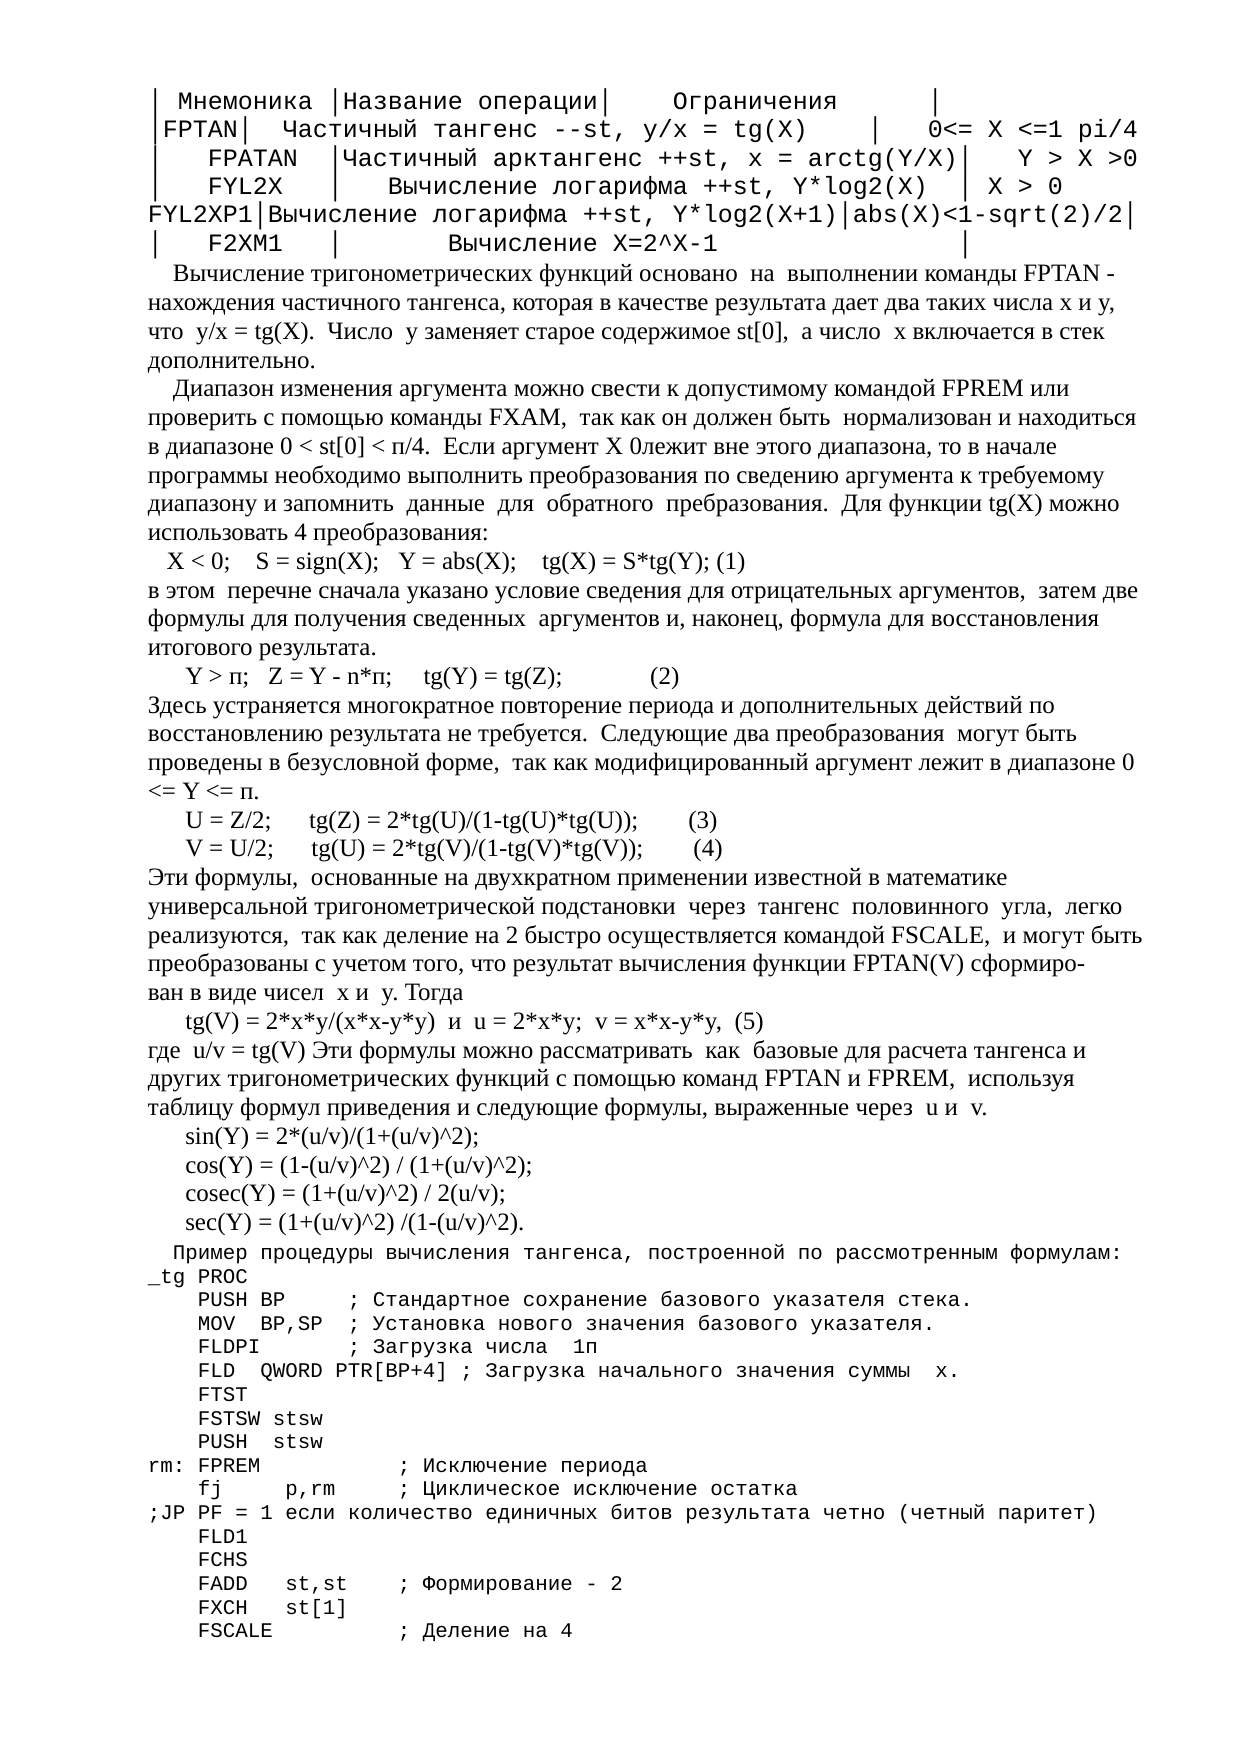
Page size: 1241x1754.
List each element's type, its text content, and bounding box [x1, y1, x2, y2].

text │FPTAN│ Частичный тангенс --st, y/x = tg(X) │ 0<= X <=1 pi/4 [875, 117, 1152, 145]
text Здесь устраняется многократное повторение периода и дополнительных действий по восстановлению результата не требуется. Следующие два преобразования могут быть проведены в безусловной форме, так как модифицированный аргумент лежит в диапазоне 0 <= Y <= п. [148, 690, 1152, 805]
text │ Мнемоника │Название операции│ Ограничения │ [935, 88, 1152, 117]
text в этом перечне сначала указано условие сведения для отрицательных аргументов, затем две формулы для получения сведенных аргументов и, наконец, формула для восстановления итогового результата. [148, 575, 1152, 661]
text PUSH stsw [148, 1431, 1152, 1455]
text │ FYL2X │ Вычисление логарифма ++st, Y*log2(X) │ X > 0 [965, 173, 1152, 202]
text X < 0; S = sign(X); Y = abs(X); tg(X) = S*tg(Y); (1) [148, 546, 1152, 575]
text FLD1 [148, 1526, 1152, 1549]
text FLD QWORD PTR[BP+4] ; Загрузка начального значения суммы x. [148, 1360, 1152, 1384]
text │FPTAN│ Частичный тангенс --st, y/x = tg(X) │ 0<= X <=1 pi/4 [155, 117, 244, 145]
text ;JP PF = 1 если количество единичных битов результата четно (четный паритет) [148, 1502, 1152, 1526]
text │FPTAN│ Частичный тангенс --st, y/x = tg(X) │ 0<= X <=1 pi/4 [245, 117, 874, 145]
text где u/v = tg(V) Эти формулы можно рассматривать как базовые для расчета тангенса и других тригонометрических функций с помощью команд FPTAN и FPREM, используя таблицу формул приведения и следующие формулы, выраженные через u и v. [148, 1035, 1152, 1121]
text ван в виде чисел x и y. Тогда [148, 977, 1152, 1006]
text FTST [148, 1384, 1152, 1407]
text │ Мнемоника │Название операции│ Ограничения │ [335, 88, 604, 117]
text FADD st,st ; Формирование - 2 [148, 1573, 1152, 1597]
text FYL2XP1│Вычисление логарифма ++st, Y*log2(X+1)│abs(X)<1-sqrt(2)/2│ [148, 202, 259, 230]
text FXCH st[1] [148, 1597, 1152, 1620]
text MOV BP,SP ; Установка нового значения базового указателя. [148, 1313, 1152, 1337]
text U = Z/2; tg(Z) = 2*tg(U)/(1-tg(U)*tg(U)); (3) [148, 805, 1152, 833]
text fj p,rm ; Циклическое исключение остатка [148, 1478, 1152, 1502]
text V = U/2; tg(U) = 2*tg(V)/(1-tg(V)*tg(V)); (4) [148, 833, 1152, 862]
text │ FYL2X │ Вычисление логарифма ++st, Y*log2(X) │ X > 0 [335, 173, 964, 202]
text rm: FPREM ; Исключение периода [148, 1455, 1152, 1478]
text FLDPI ; Загрузка числа 1п [148, 1337, 1152, 1360]
text │ FPATAN │Частичный арктангенс ++st, x = arctg(Y/X)│ Y > X >0 [965, 145, 1152, 173]
text Вычисление тригонометрических функций основано на выполнении команды FPTAN - нахождения частичного тангенса, которая в качестве результата дает два таких числа x и y, что y/x = tg(X). Число y заменяет старое содержимое st[0], а число x включается в стек дополнительно. [148, 258, 1152, 373]
text Диапазон изменения аргумента можно свести к допустимому командой FPREM или проверить с помощью команды FXAM, так как он должен быть нормализован и находиться в диапазоне 0 < st[0] < п/4. Если аргумент X 0лежит вне этого диапазона, то в начале программы необходимо выполнить преобразования по сведению аргумента к требуемому [148, 373, 1152, 488]
text FCHS [148, 1549, 1152, 1573]
text │ FYL2X │ Вычисление логарифма ++st, Y*log2(X) │ X > 0 [155, 173, 334, 202]
text cos(Y) = (1-(u/v)^2) / (1+(u/v)^2); [148, 1150, 1152, 1178]
text tg(V) = 2*x*y/(x*x-y*y) и u = 2*x*y; v = x*x-y*y, (5) [148, 1006, 1152, 1035]
text Пример процедуры вычисления тангенса, построенной по рассмотренным формулам: [148, 1236, 1152, 1266]
text │ FPATAN │Частичный арктангенс ++st, x = arctg(Y/X)│ Y > X >0 [155, 145, 334, 173]
text диапазону и запомнить данные для обратного пребразования. Для функции tg(X) можно использовать 4 преобразования: [148, 488, 1152, 546]
text FSTSW stsw [148, 1407, 1152, 1431]
text │ Мнемоника │Название операции│ Ограничения │ [155, 88, 334, 117]
text FSCALE ; Деление на 4 [148, 1620, 1152, 1644]
text FYL2XP1│Вычисление логарифма ++st, Y*log2(X+1)│abs(X)<1-sqrt(2)/2│ [845, 202, 1129, 230]
text Эти формулы, основанные на двухкратном применении известной в математике универсальной тригонометрической подстановки через тангенс половинного угла, легко реализуются, так как деление на 2 быстро осуществляется командой FSCALE, и могут быть преобразованы с учетом того, что результат вычисления функции FPTAN(V) сформиро- [148, 862, 1152, 977]
text FYL2XP1│Вычисление логарифма ++st, Y*log2(X+1)│abs(X)<1-sqrt(2)/2│ [260, 202, 844, 230]
text sin(Y) = 2*(u/v)/(1+(u/v)^2); [148, 1121, 1152, 1150]
text │ Мнемоника │Название операции│ Ограничения │ [605, 88, 934, 117]
text cosec(Y) = (1+(u/v)^2) / 2(u/v); [148, 1178, 1152, 1207]
text │ FPATAN │Частичный арктангенс ++st, x = arctg(Y/X)│ Y > X >0 [335, 145, 964, 173]
text │ F2XM1 │ Вычисление X=2^X-1 │ [155, 230, 334, 258]
text PUSH BP ; Стандартное сохранение базового указателя стека. [148, 1289, 1152, 1313]
text sec(Y) = (1+(u/v)^2) /(1-(u/v)^2). [148, 1207, 1152, 1236]
text _tg PROC [148, 1266, 1152, 1289]
text Y > п; Z = Y - n*п; tg(Y) = tg(Z); (2) [148, 661, 1152, 690]
text │ F2XM1 │ Вычисление X=2^X-1 │ [335, 230, 964, 258]
text │ F2XM1 │ Вычисление X=2^X-1 │ [965, 230, 1152, 258]
